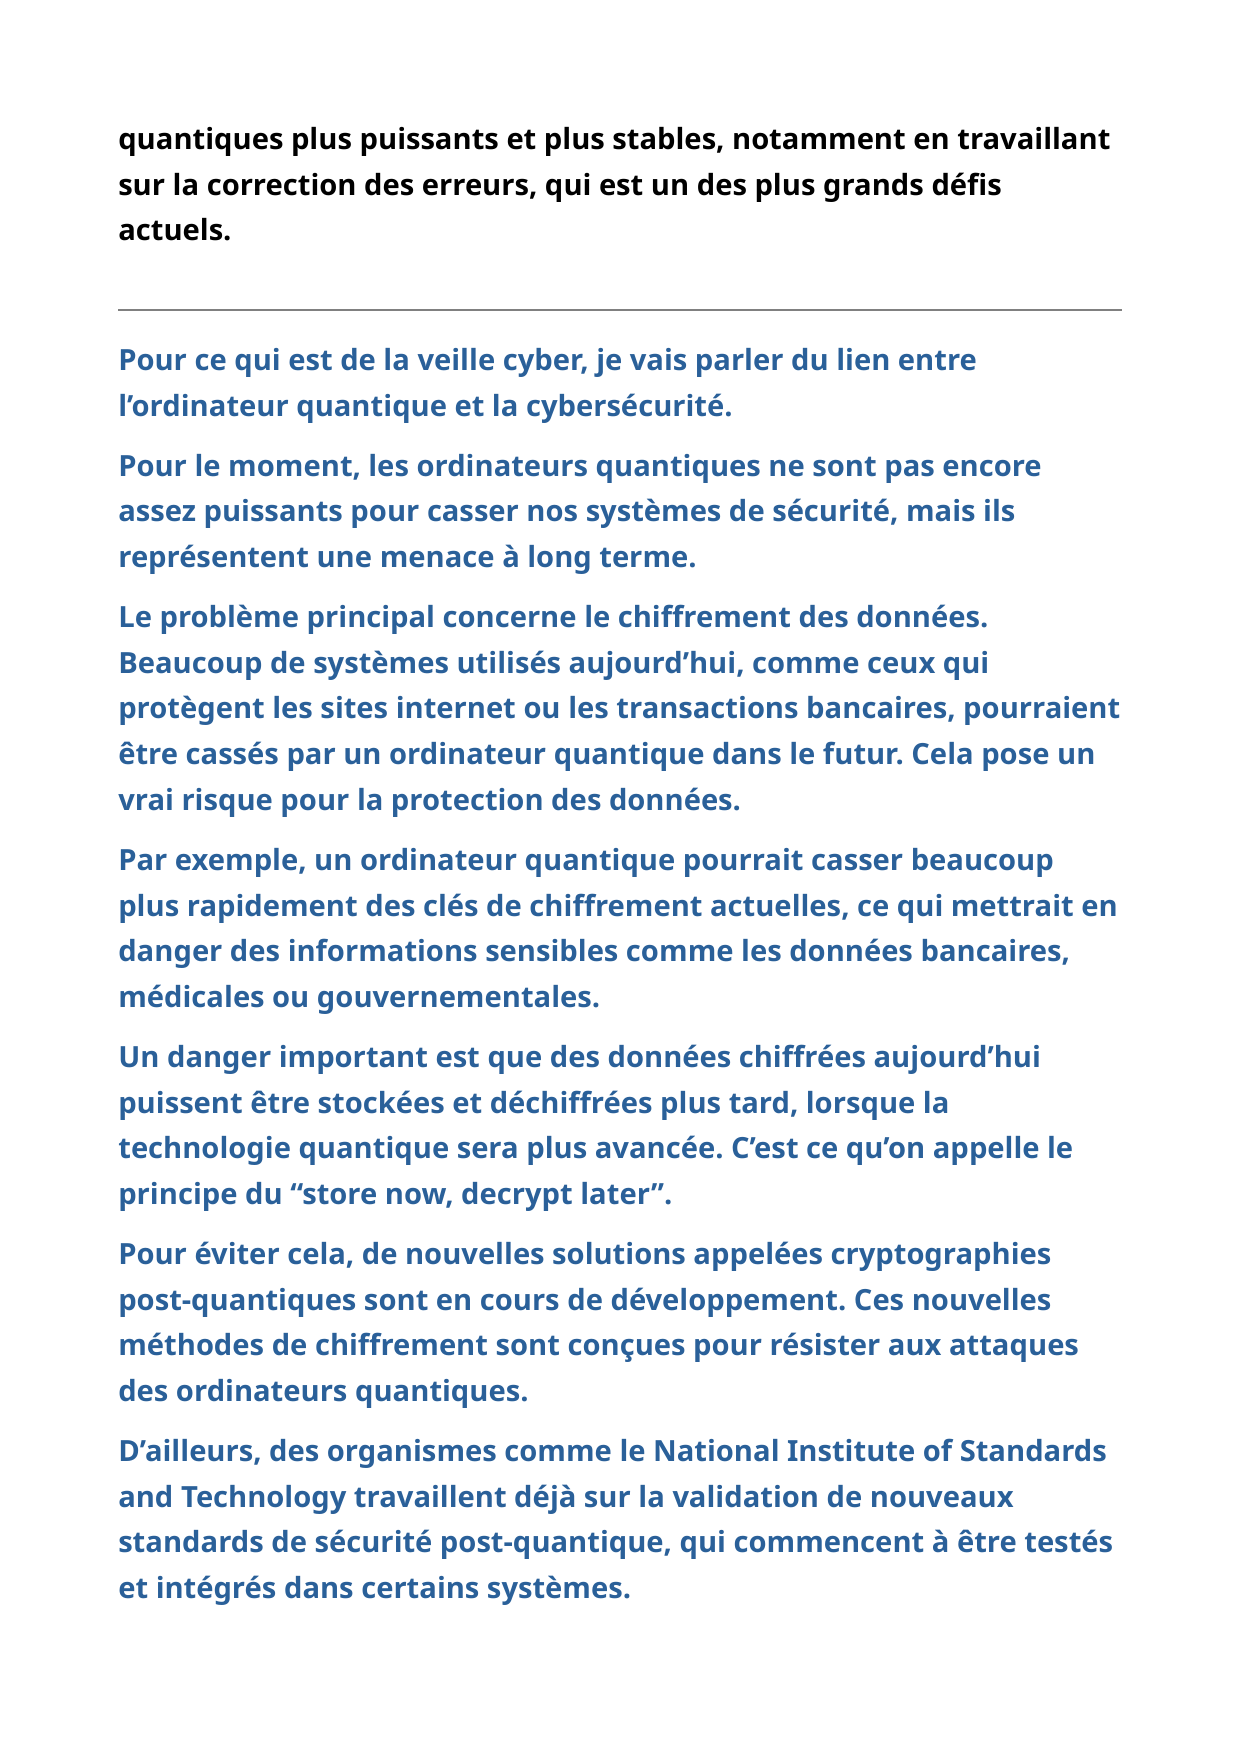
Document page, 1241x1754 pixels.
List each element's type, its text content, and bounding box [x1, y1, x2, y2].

text Par exemple, un ordinateur quantique pourrait casser beaucoup plus rapidement des clés de chiffrement actuelles, ce qui mettrait en danger des informations sensibles comme les données bancaires, médicales ou gouvernementales. [118, 839, 1122, 1016]
text Pour ce qui est de la veille cyber, je vais parler du lien entre l’ordinateur quantique et la cybersécurité. [118, 339, 1122, 424]
text Un danger important est que des données chiffrées aujourd’hui puissent être stockées et déchiffrées plus tard, lorsque la technologie quantique sera plus avancée. C’est ce qu’on appelle le principe du “store now, decrypt later”. [118, 1036, 1122, 1213]
text Pour le moment, les ordinateurs quantiques ne sont pas encore assez puissants pour casser nos systèmes de sécurité, mais ils représentent une menace à long terme. [118, 445, 1122, 576]
text Le problème principal concerne le chiffrement des données. Beaucoup de systèmes utilisés aujourd’hui, comme ceux qui protègent les sites internet ou les transactions bancaires, pourraient être cassés par un ordinateur quantique dans le futur. Cela pose un vrai risque pour la protection des données. [118, 596, 1122, 819]
text quantiques plus puissants et plus stables, notamment en travaillant sur la correction des erreurs, qui est un des plus grands défis actuels. [118, 118, 1122, 249]
text Pour éviter cela, de nouvelles solutions appelées cryptographies post-quantiques sont en cours de développement. Ces nouvelles méthodes de chiffrement sont conçues pour résister aux attaques des ordinateurs quantiques. [118, 1233, 1122, 1410]
text D’ailleurs, des organismes comme le National Institute of Standards and Technology travaillent déjà sur la validation de nouveaux standards de sécurité post-quantique, qui commencent à être testés et intégrés dans certains systèmes. [118, 1430, 1122, 1607]
